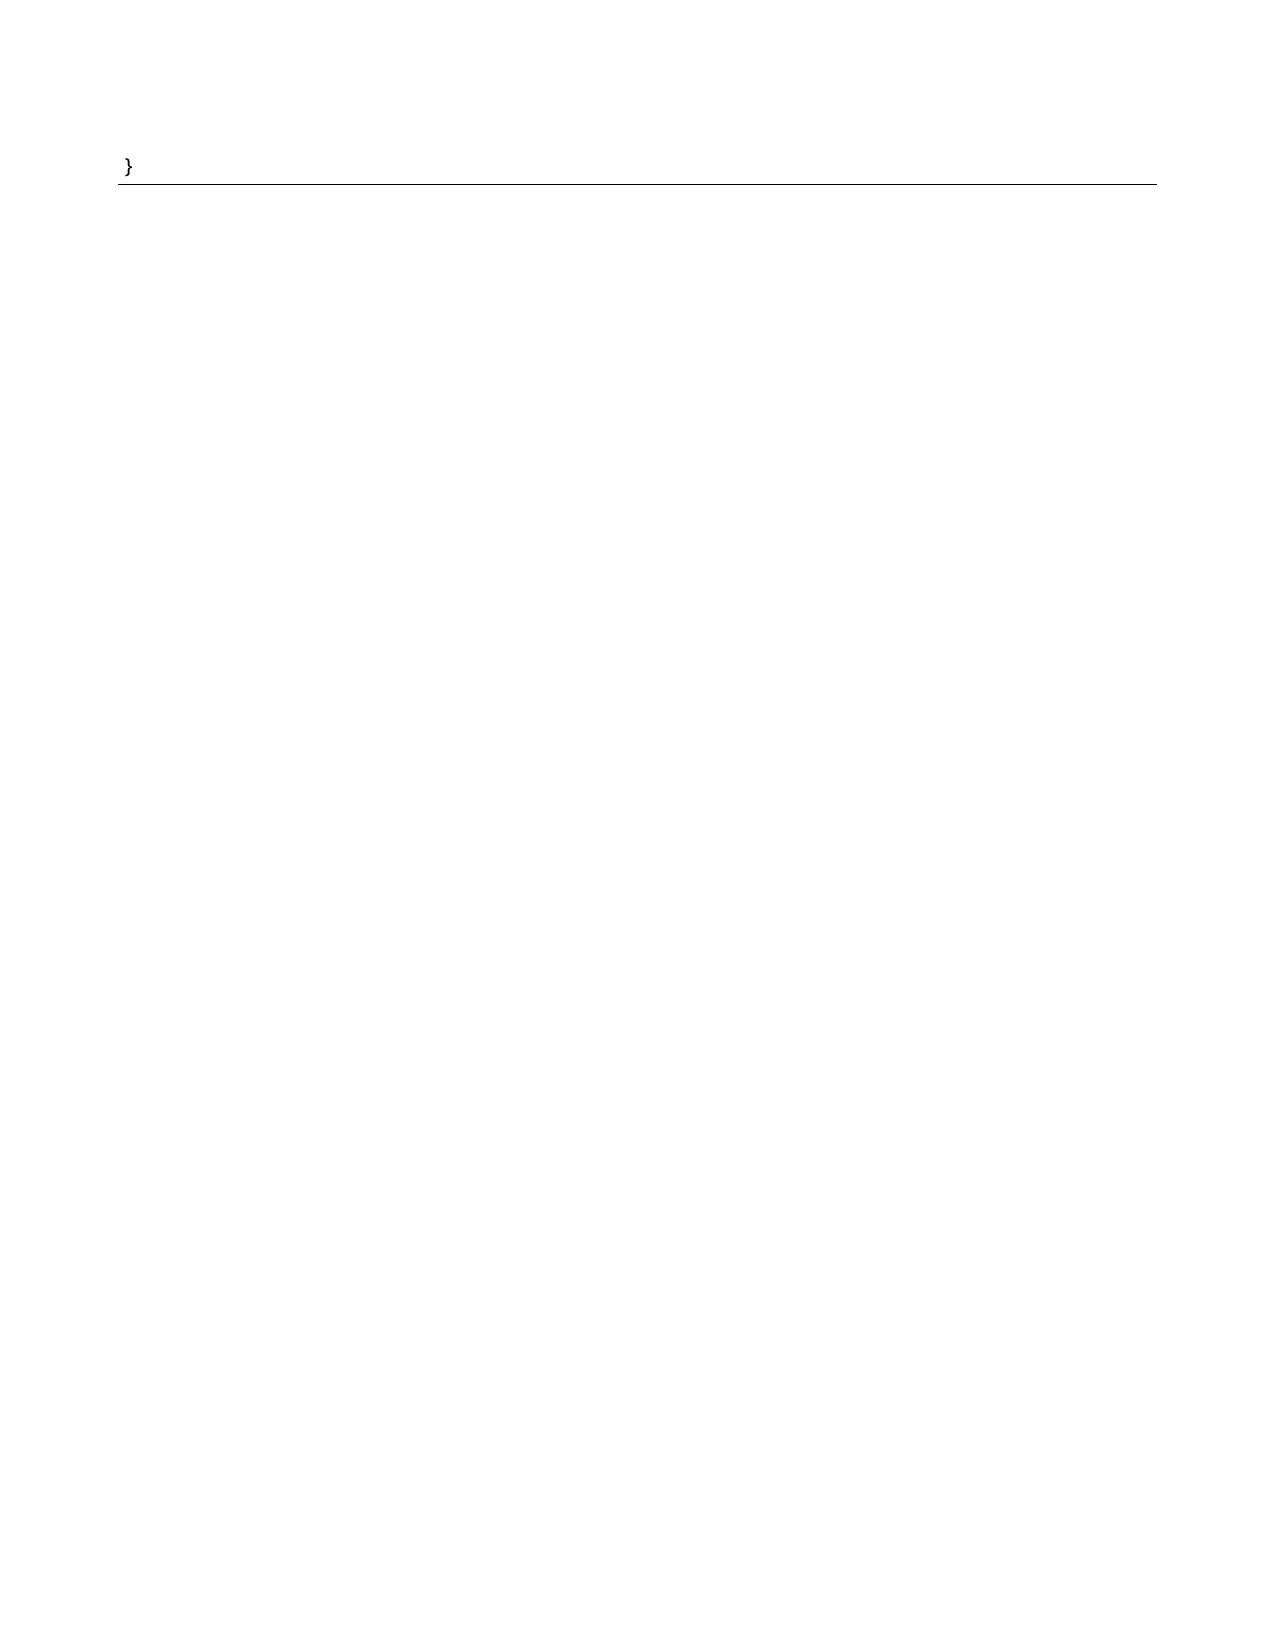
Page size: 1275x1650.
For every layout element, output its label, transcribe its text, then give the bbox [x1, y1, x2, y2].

text } [118, 147, 1157, 184]
